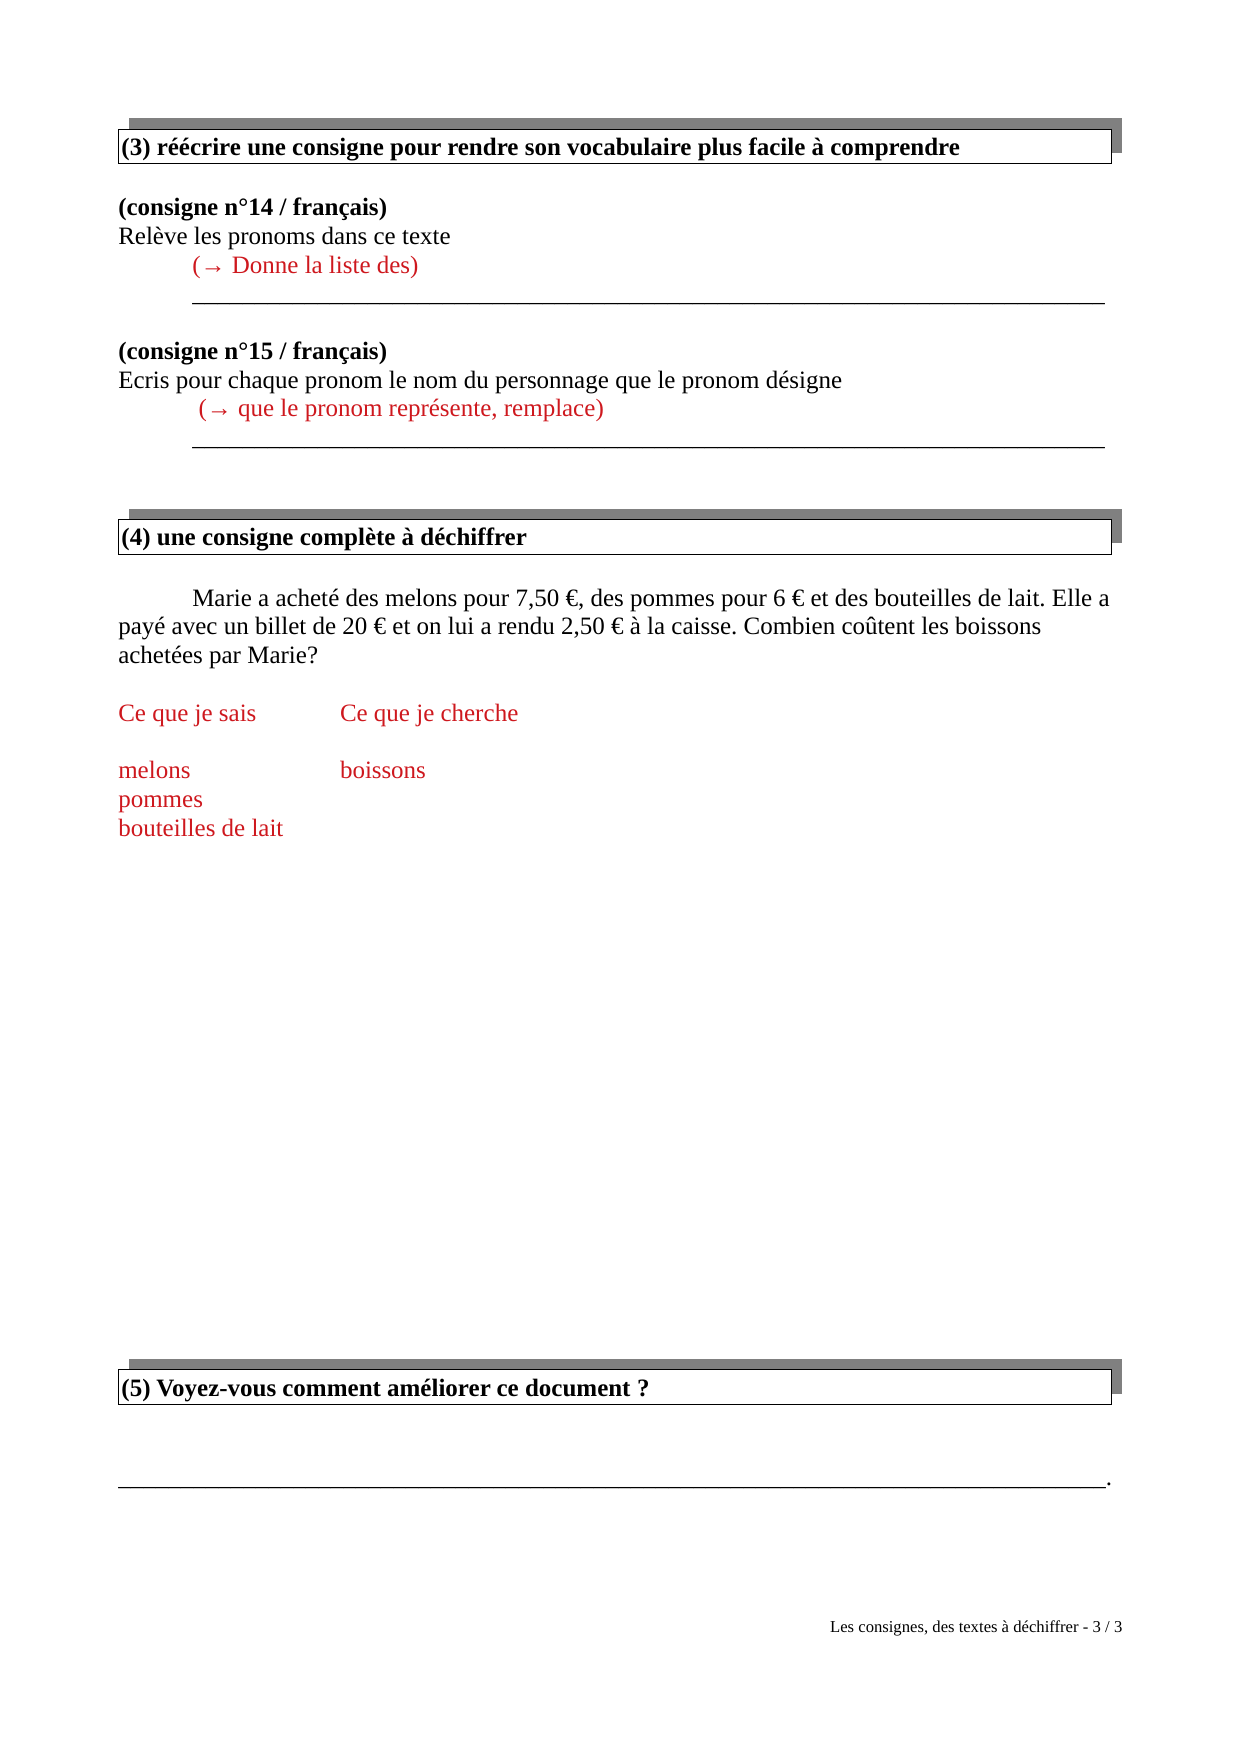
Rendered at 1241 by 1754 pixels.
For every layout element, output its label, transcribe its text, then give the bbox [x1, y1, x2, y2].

text (→ Donne la liste des) [118, 250, 1122, 278]
text melons boissons [118, 755, 1122, 784]
text _________________________________________________________________________ [118, 278, 1122, 307]
text (5) Voyez-vous comment améliorer ce document ? [119, 1370, 1111, 1404]
text Ecris pour chaque pronom le nom du personnage que le pronom désigne [118, 365, 1122, 393]
text (4) une consigne complète à déchiffrer [119, 520, 1111, 554]
text Ce que je sais Ce que je cherche [118, 698, 1122, 726]
text bouteilles de lait [118, 813, 1122, 841]
text (consigne n°14 / français) [118, 192, 1122, 221]
text pommes [118, 784, 1122, 813]
text (→ que le pronom représente, remplace) [118, 393, 1122, 422]
text _______________________________________________________________________________. [118, 1462, 1122, 1491]
text Relève les pronoms dans ce texte [118, 221, 1122, 250]
text (consigne n°15 / français) [118, 336, 1122, 365]
text (3) réécrire une consigne pour rendre son vocabulaire plus facile à comprendre [119, 130, 1111, 163]
text Marie a acheté des melons pour 7,50 €, des pommes pour 6 € et des bouteilles de lait. Elle a payé avec un billet de 20 € et on lui a rendu 2,50 € à la caisse. Combien coûtent les boissons achetées par Marie? [118, 583, 1122, 669]
text _________________________________________________________________________ [118, 422, 1122, 451]
